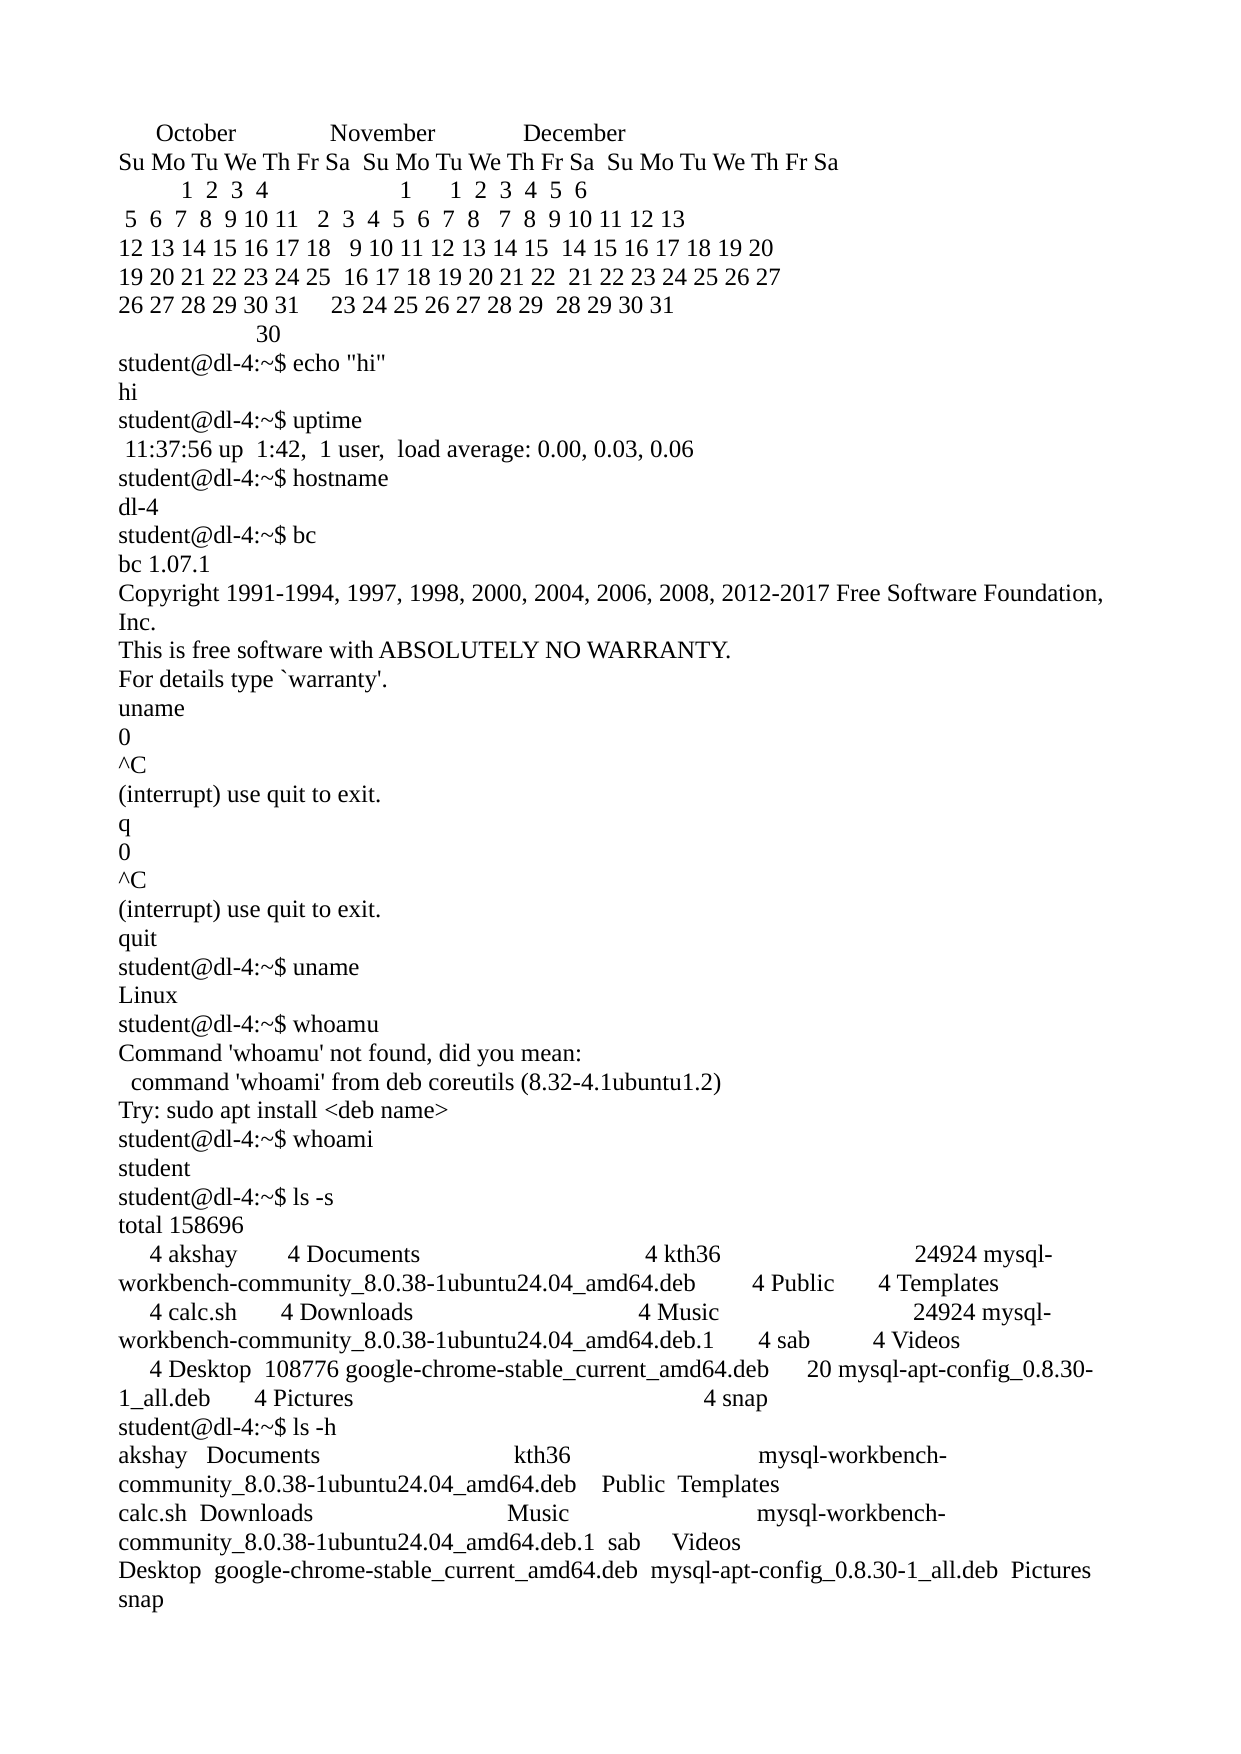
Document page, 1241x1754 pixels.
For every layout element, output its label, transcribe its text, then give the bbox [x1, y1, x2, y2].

text Copyright 1991-1994, 1997, 1998, 2000, 2004, 2006, 2008, 2012-2017 Free Software Foundation, Inc. [118, 578, 1122, 636]
text hi [118, 377, 1122, 406]
text Desktop google-chrome-stable_current_amd64.deb mysql-apt-config_0.8.30-1_all.deb Pictures snap [118, 1556, 1122, 1613]
text student [118, 1153, 1122, 1182]
text student@dl-4:~$ bc [118, 521, 1122, 549]
text For details type `warranty'. [118, 664, 1122, 693]
text Su Mo Tu We Th Fr Sa Su Mo Tu We Th Fr Sa Su Mo Tu We Th Fr Sa [118, 147, 1122, 176]
text 5 6 7 8 9 10 11 2 3 4 5 6 7 8 7 8 9 10 11 12 13 [118, 204, 1122, 233]
text 11:37:56 up 1:42, 1 user, load average: 0.00, 0.03, 0.06 [118, 434, 1122, 463]
text (interrupt) use quit to exit. [118, 779, 1122, 808]
text command 'whoami' from deb coreutils (8.32-4.1ubuntu1.2) [118, 1067, 1122, 1096]
text 30 [118, 319, 1122, 348]
text 4 akshay 4 Documents 4 kth36 24924 mysql-workbench-community_8.0.38-1ubuntu24.04_amd64.deb 4 Public 4 Templates [118, 1239, 1122, 1297]
text October November December [118, 118, 1122, 147]
text quit [118, 923, 1122, 952]
text 12 13 14 15 16 17 18 9 10 11 12 13 14 15 14 15 16 17 18 19 20 [118, 233, 1122, 262]
text total 158696 [118, 1211, 1122, 1239]
text akshay Documents kth36 mysql-workbench-community_8.0.38-1ubuntu24.04_amd64.deb Public Templates [118, 1441, 1122, 1498]
text (interrupt) use quit to exit. [118, 894, 1122, 923]
text student@dl-4:~$ whoamu [118, 1009, 1122, 1038]
text ^C [118, 751, 1122, 779]
text student@dl-4:~$ uptime [118, 406, 1122, 434]
text student@dl-4:~$ ls -h [118, 1412, 1122, 1441]
text q [118, 808, 1122, 837]
text student@dl-4:~$ echo "hi" [118, 348, 1122, 377]
text This is free software with ABSOLUTELY NO WARRANTY. [118, 636, 1122, 664]
text ^C [118, 866, 1122, 894]
text bc 1.07.1 [118, 549, 1122, 578]
text 1 2 3 4 1 1 2 3 4 5 6 [118, 176, 1122, 204]
text student@dl-4:~$ hostname [118, 463, 1122, 492]
text Try: sudo apt install <deb name> [118, 1096, 1122, 1124]
text 0 [118, 722, 1122, 751]
text 4 calc.sh 4 Downloads 4 Music 24924 mysql-workbench-community_8.0.38-1ubuntu24.04_amd64.deb.1 4 sab 4 Videos [118, 1297, 1122, 1354]
text 4 Desktop 108776 google-chrome-stable_current_amd64.deb 20 mysql-apt-config_0.8.30-1_all.deb 4 Pictures 4 snap [118, 1354, 1122, 1412]
text student@dl-4:~$ whoami [118, 1124, 1122, 1153]
text 19 20 21 22 23 24 25 16 17 18 19 20 21 22 21 22 23 24 25 26 27 [118, 262, 1122, 291]
text dl-4 [118, 492, 1122, 521]
text Command 'whoamu' not found, did you mean: [118, 1038, 1122, 1067]
text 26 27 28 29 30 31 23 24 25 26 27 28 29 28 29 30 31 [118, 291, 1122, 319]
text student@dl-4:~$ uname [118, 952, 1122, 981]
text Linux [118, 981, 1122, 1009]
text student@dl-4:~$ ls -s [118, 1182, 1122, 1211]
text uname [118, 693, 1122, 722]
text 0 [118, 837, 1122, 866]
text calc.sh Downloads Music mysql-workbench-community_8.0.38-1ubuntu24.04_amd64.deb.1 sab Videos [118, 1498, 1122, 1556]
